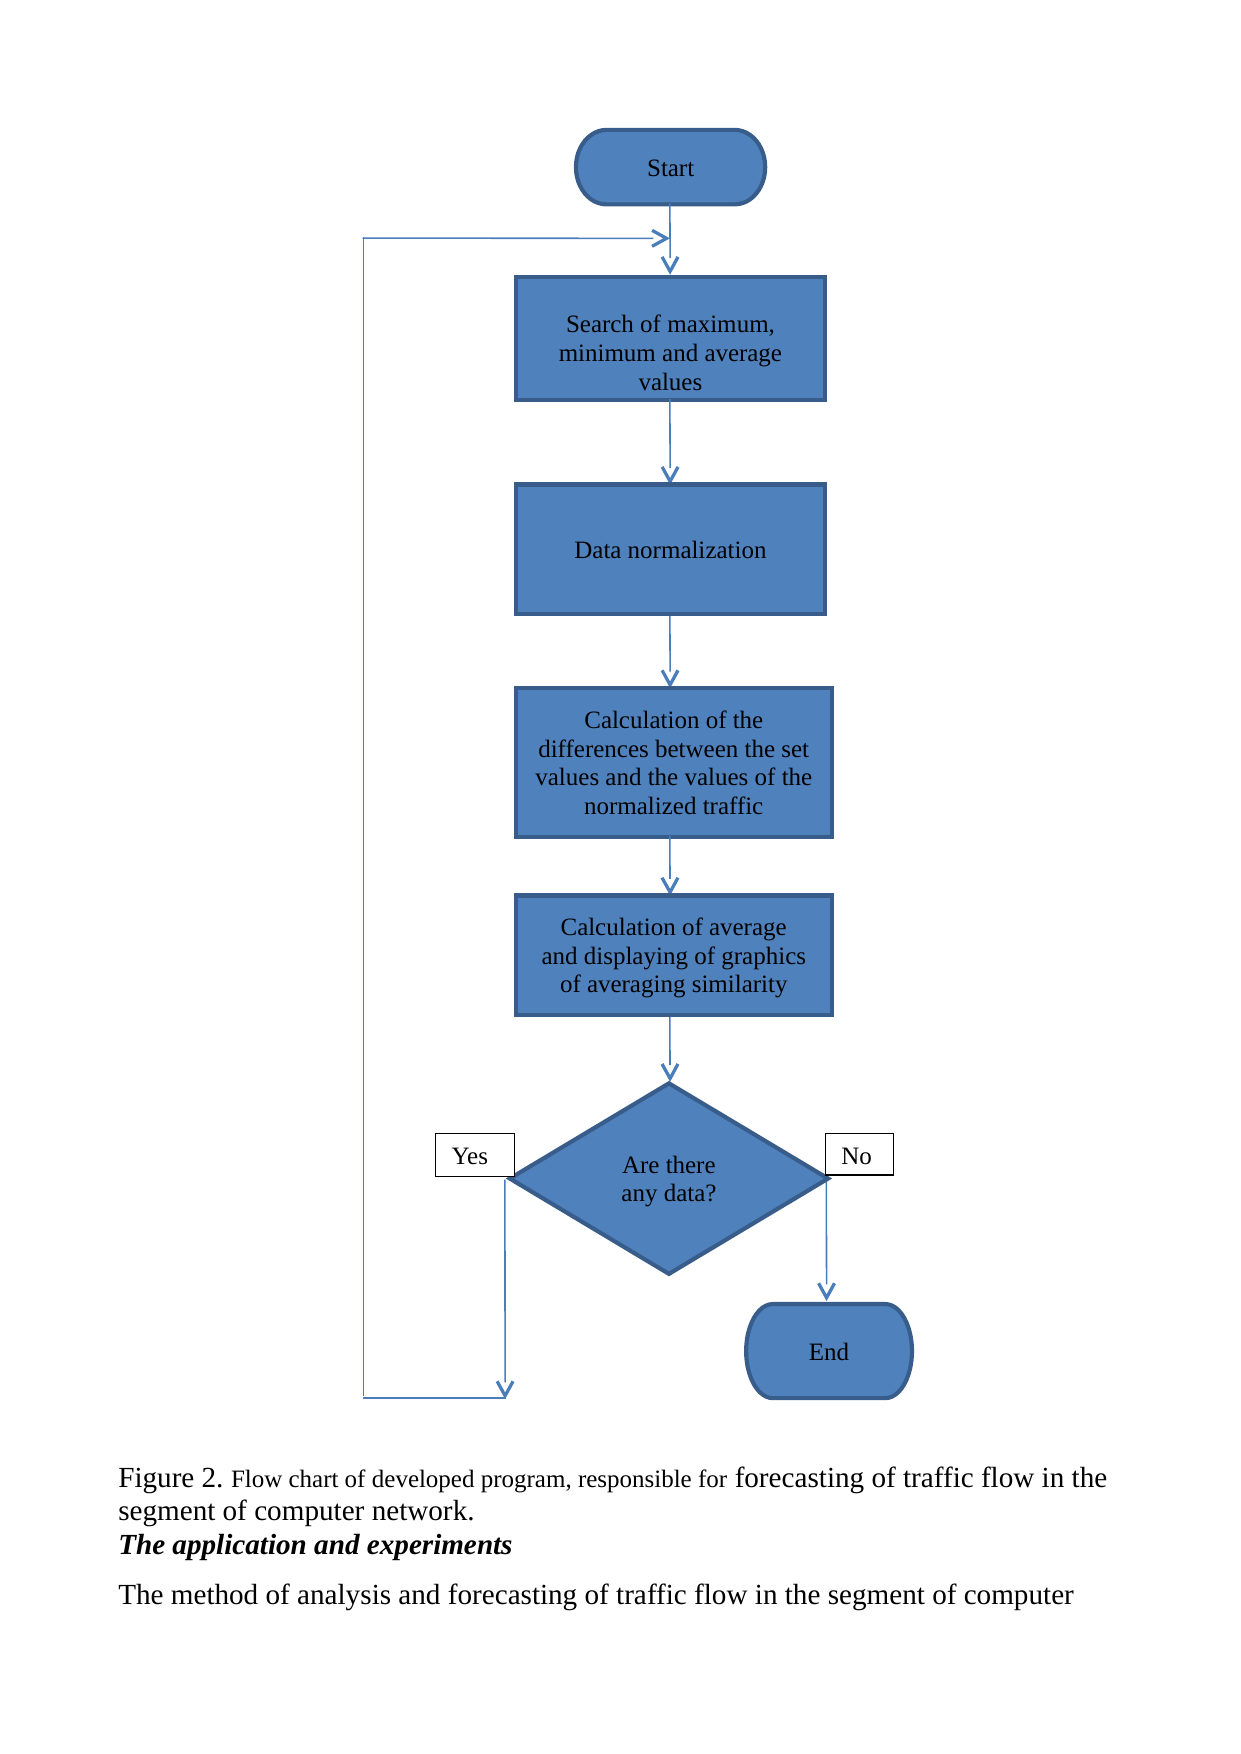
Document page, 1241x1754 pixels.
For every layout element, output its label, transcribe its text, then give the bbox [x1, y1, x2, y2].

text The method of analysis and forecasting of traffic flow in the segment of computer [118, 1577, 1122, 1611]
text No [841, 1141, 878, 1167]
text The application and experiments [118, 1527, 1122, 1560]
text Figure 2. Flow chart of developed program, responsible for forecasting of traffic flow in the segment of computer network. [118, 1460, 1122, 1527]
text Yes [451, 1141, 499, 1168]
